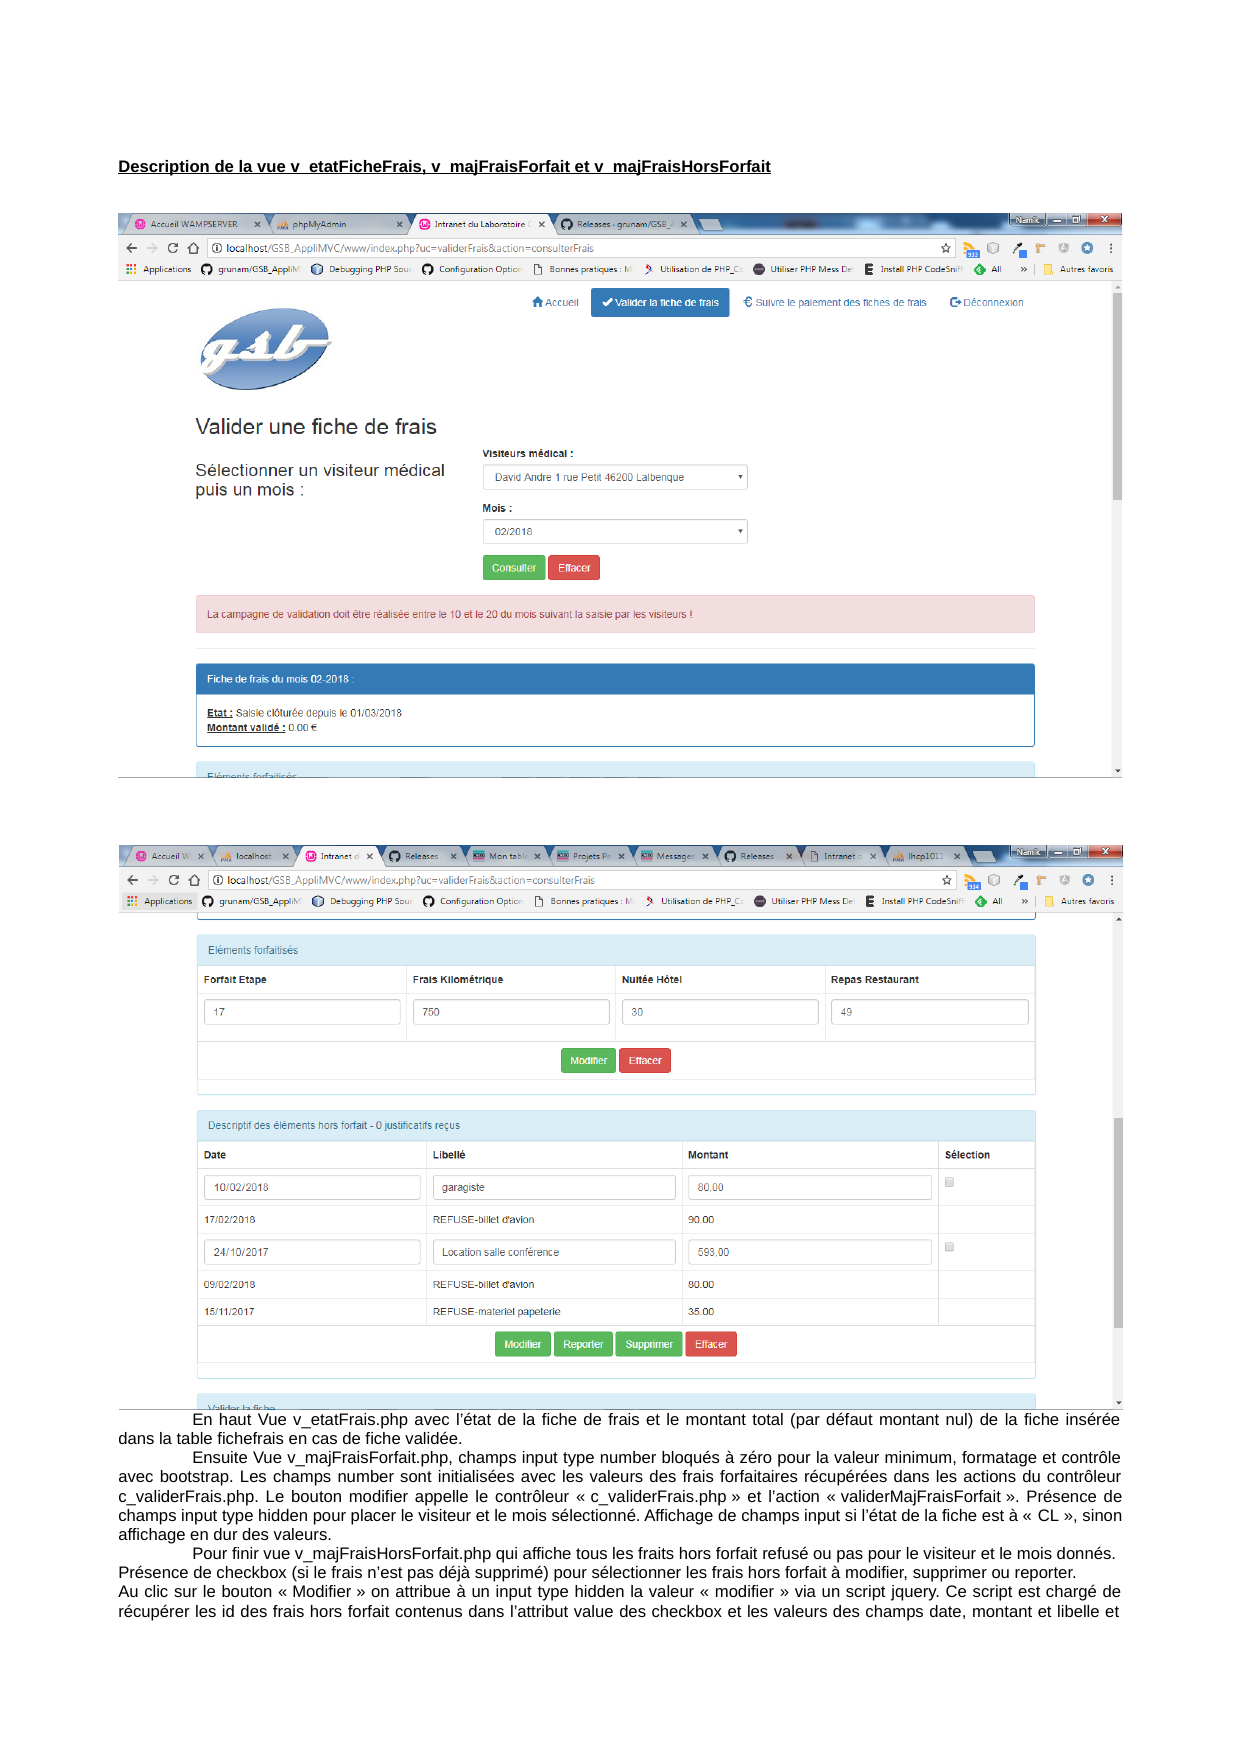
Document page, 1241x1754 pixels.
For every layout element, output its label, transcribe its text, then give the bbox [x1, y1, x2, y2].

text Présence de checkbox (si le frais n’est pas déjà supprimé) pour sélectionner les frais hors forfait à modifier, supprimer ou reporter. [118, 1563, 1122, 1582]
text Ensuite Vue v_majFraisForfait.php, champs input type number bloqués à zéro pour la valeur minimum, formatage et contrôle avec bootstrap. Les champs number sont initialisées avec les valeurs des frais forfaitaires récupérées dans les actions du contrôleur c_validerFrais.php. Le bouton modifier appelle le contrôleur « c_validerFrais.php » et l’action « validerMajFraisForfait ». Présence de champs input type hidden pour placer le visiteur et le mois sélectionné. Affichage de champs input si l’état de la fiche est à « CL », sinon affichage en dur des valeurs. [118, 1448, 1122, 1544]
text Au clic sur le bouton « Modifier » on attribue à un input type hidden la valeur « modifier » via un script jquery. Ce script est chargé de récupérer les id des frais hors forfait contenus dans l’attribut value des checkbox et les valeurs des champs date, montant et libelle et [118, 1582, 1122, 1621]
text Description de la vue v_etatFicheFrais, v_majFraisForfait et v_majFraisHorsForfait [118, 156, 1122, 176]
text En haut Vue v_etatFrais.php avec l’état de la fiche de frais et le montant total (par défaut montant nul) de la fiche insérée dans la table fichefrais en cas de fiche validée. [118, 1123, 1122, 1448]
text Pour finir vue v_majFraisHorsForfait.php qui affiche tous les fraits hors forfait refusé ou pas pour le visiteur et le mois donnés. [118, 1544, 1122, 1563]
